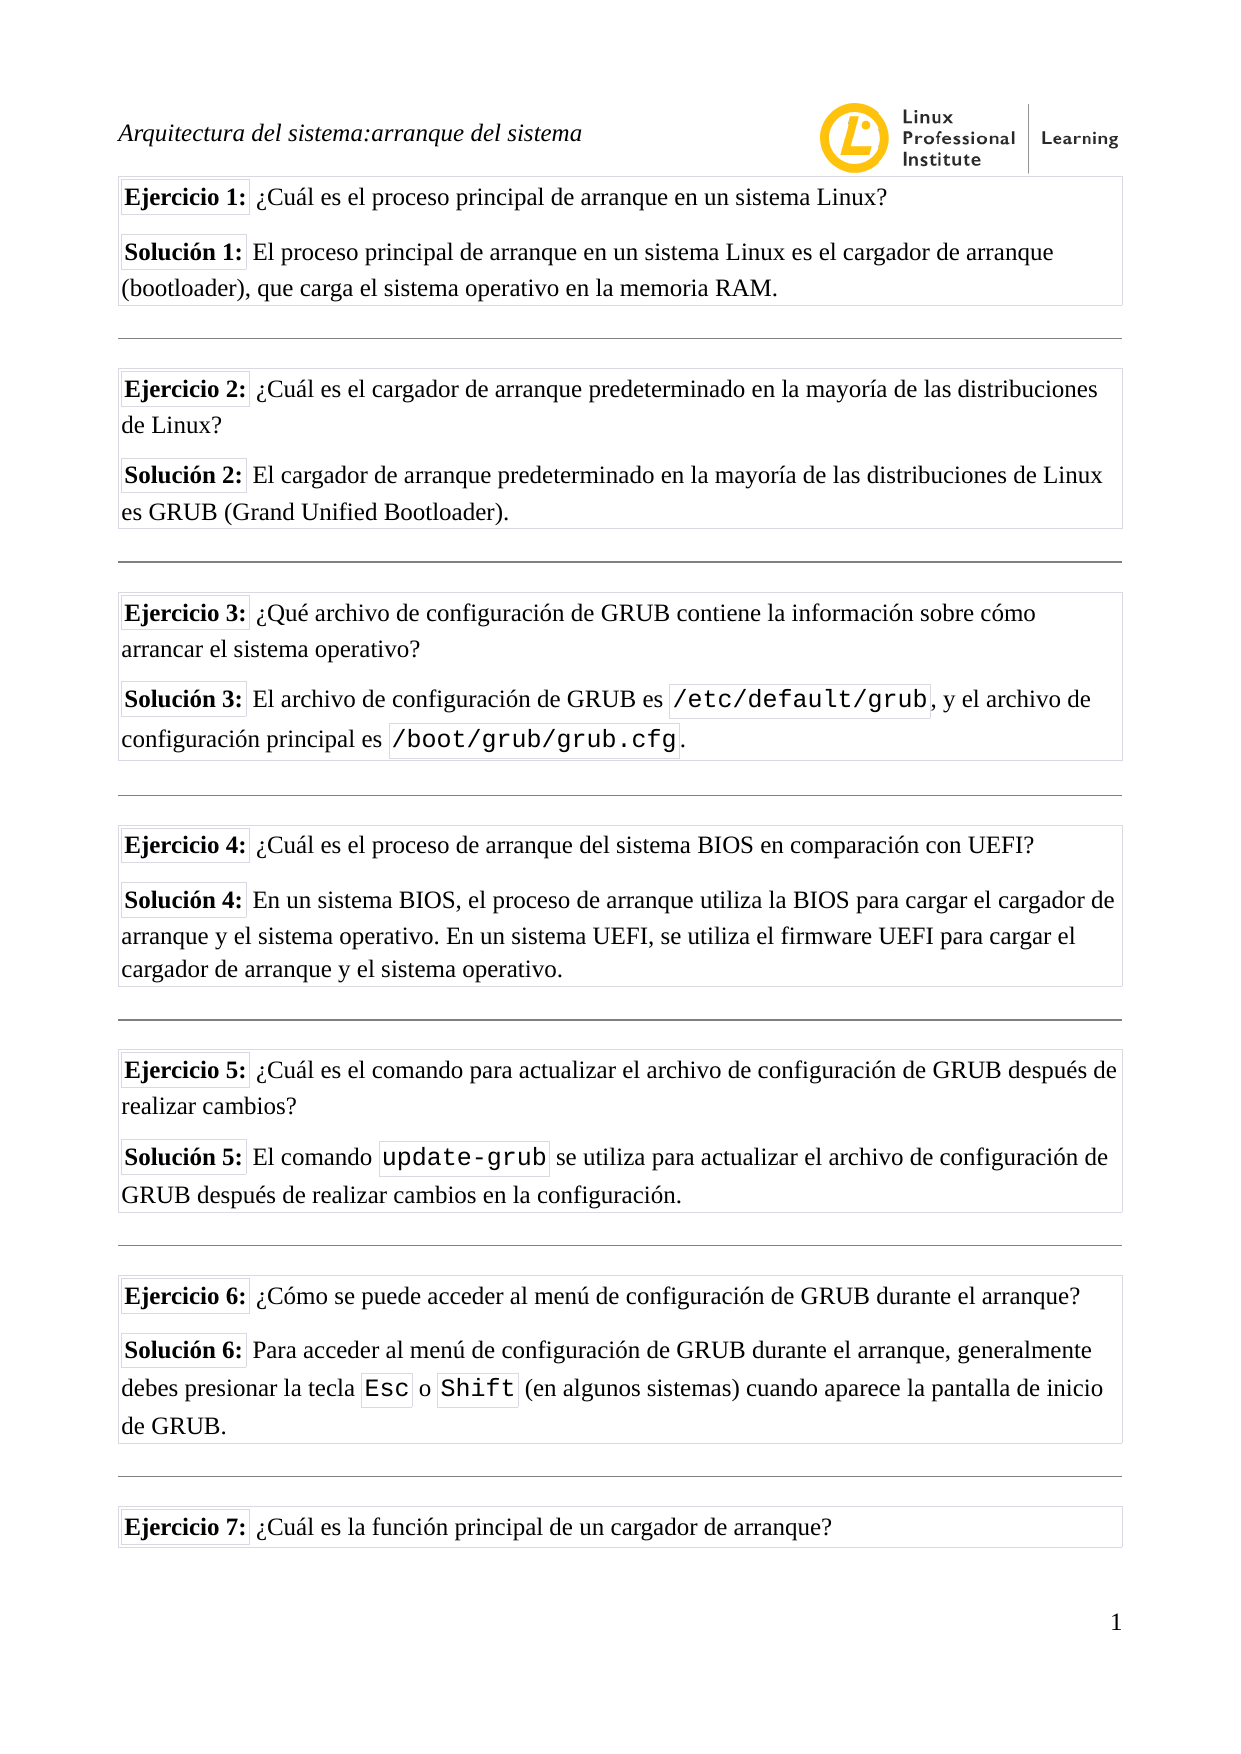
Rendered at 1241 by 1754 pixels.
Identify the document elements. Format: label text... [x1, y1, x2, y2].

text Ejercicio 6: ¿Cómo se puede acceder al menú de configuración de GRUB durante el arranque? [119, 1276, 1122, 1313]
text Solución 5: El comando update-grub se utiliza para actualizar el archivo de configuración de GRUB después de realizar cambios en la configuración. [119, 1136, 1122, 1212]
text Ejercicio 4: ¿Cuál es el proceso de arranque del sistema BIOS en comparación con UEFI? [119, 826, 1122, 862]
text Ejercicio 3: ¿Qué archivo de configuración de GRUB contiene la información sobre cómo arrancar el sistema operativo? [119, 593, 1122, 662]
text Ejercicio 1: ¿Cuál es el proceso principal de arranque en un sistema Linux? [119, 177, 1122, 214]
text Ejercicio 2: ¿Cuál es el cargador de arranque predeterminado en la mayoría de las distribuciones de Linux? [119, 369, 1122, 439]
text Ejercicio 7: ¿Cuál es la función principal de un cargador de arranque? [119, 1507, 1122, 1547]
text Solución 2: El cargador de arranque predeterminado en la mayoría de las distribuciones de Linux es GRUB (Grand Unified Bootloader). [119, 454, 1122, 528]
text Ejercicio 5: ¿Cuál es el comando para actualizar el archivo de configuración de GRUB después de realizar cambios? [119, 1050, 1122, 1120]
text Solución 4: En un sistema BIOS, el proceso de arranque utiliza la BIOS para cargar el cargador de arranque y el sistema operativo. En un sistema UEFI, se utiliza el firmware UEFI para cargar el cargador de arranque y el sistema operativo. [119, 879, 1122, 986]
picture [819, 102, 1119, 174]
text Solución 3: El archivo de configuración de GRUB es /etc/default/grub, y el archivo de configuración principal es /boot/grub/grub.cfg. [119, 678, 1122, 760]
text Solución 1: El proceso principal de arranque en un sistema Linux es el cargador de arranque (bootloader), que carga el sistema operativo en la memoria RAM. [119, 231, 1122, 305]
text Solución 6: Para acceder al menú de configuración de GRUB durante el arranque, generalmente debes presionar la tecla Esc o Shift (en algunos sistemas) cuando aparece la pantalla de inicio de GRUB. [119, 1329, 1122, 1443]
